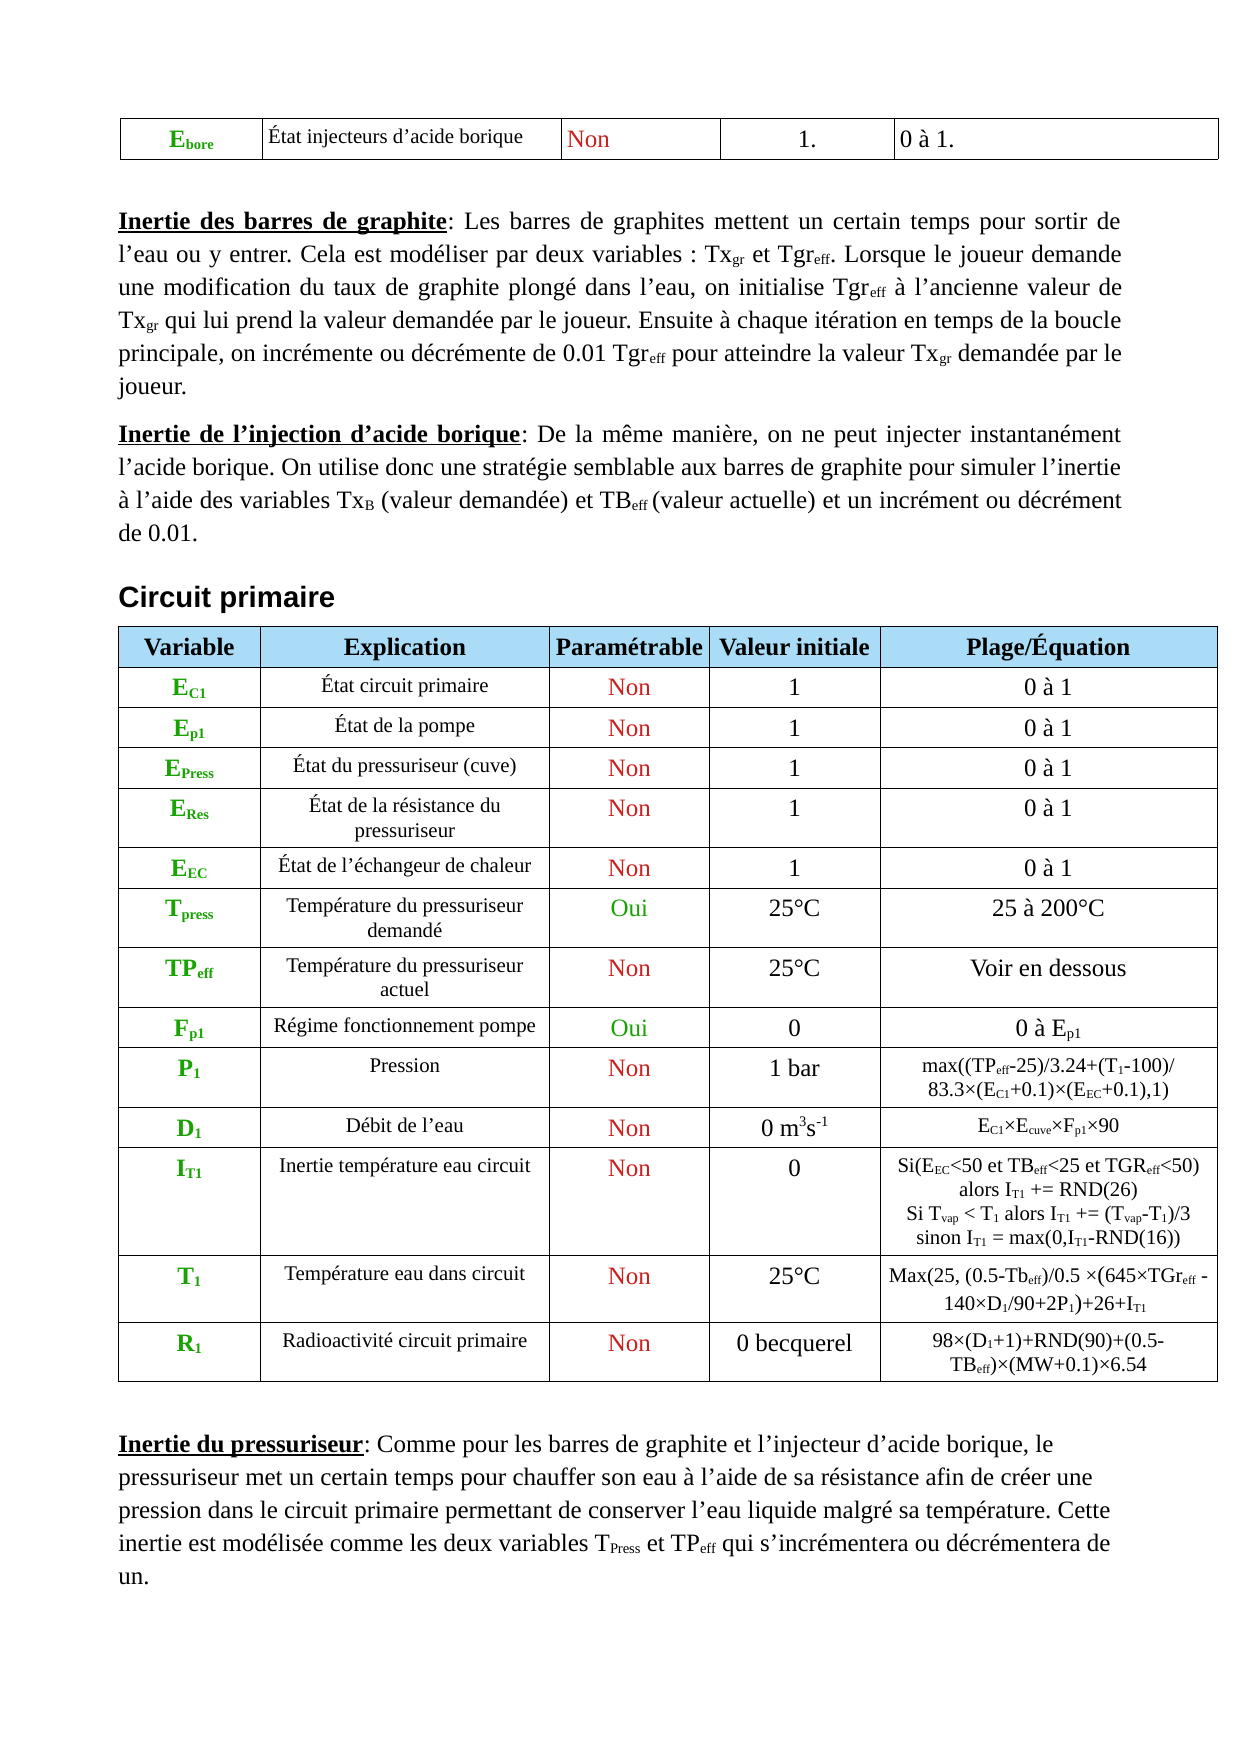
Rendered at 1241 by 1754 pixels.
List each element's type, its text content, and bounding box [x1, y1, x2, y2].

table_cell 0 à 1. [895, 119, 1218, 158]
table_cell État de l’échangeur de chaleur [261, 848, 549, 888]
table_cell Non [550, 1256, 709, 1322]
table_cell Fp1 [119, 1008, 260, 1047]
table_cell État de la pompe [261, 708, 549, 747]
table_cell Non [550, 1148, 709, 1255]
table_cell Si(EEC<50 et TBeff<25 et TGReff<50) alors IT1 += RND(26) Si Tvap < T1 alors IT1 += (Tvap-T1)/3 sinon IT1 = max(0,IT1-RND(16)) [881, 1148, 1217, 1255]
table_cell 1 [710, 668, 880, 707]
table_cell 1. [721, 119, 894, 158]
table_cell 0 m3s-1 [710, 1108, 880, 1147]
table_cell Oui [550, 1008, 709, 1047]
table_cell Température du pressuriseur demandé [261, 889, 549, 947]
table_cell 0 becquerel [710, 1323, 880, 1381]
table_cell 1 [710, 708, 880, 747]
table_cell 0 à 1 [881, 848, 1217, 888]
table_cell Ebore [121, 119, 262, 158]
table_cell ERes [119, 789, 260, 847]
table_cell EPress [119, 748, 260, 788]
table_header Valeur initiale [710, 627, 880, 667]
table_cell D1 [119, 1108, 260, 1147]
table_cell Non [550, 668, 709, 707]
table_cell Température du pressuriseur actuel [261, 948, 549, 1007]
table_cell 1 [710, 789, 880, 847]
text Inertie du pressuriseur: Comme pour les barres de graphite et l’injecteur d’acide borique, le pressuriseur met un certain temps pour chauffer son eau à l’aide de sa résistance afin de créer une pression dans le circuit primaire permettant de conserver l’eau liquide malgré sa température. Cette inertie est modélisée comme les deux variables TPress et TPeff qui s’incrémentera ou décrémentera de un. [118, 1429, 1122, 1590]
table_cell Max(25, (0.5-Tbeff)/0.5 ×(645×TGreff - 140×D1/90+2P1)+26+IT1 [881, 1256, 1217, 1322]
table_cell Régime fonctionnement pompe [261, 1008, 549, 1047]
table_cell 1 bar [710, 1048, 880, 1107]
table_cell T1 [119, 1256, 260, 1322]
table_cell Radioactivité circuit primaire [261, 1323, 549, 1381]
table_cell 98×(D1+1)+RND(90)+(0.5-TBeff)×(MW+0.1)×6.54 [881, 1323, 1217, 1381]
table_cell Non [550, 748, 709, 788]
table_cell Tpress [119, 889, 260, 947]
table_header Paramétrable [550, 627, 709, 667]
table_cell 1 [710, 748, 880, 788]
table_cell TPeff [119, 948, 260, 1007]
text Inertie de l’injection d’acide borique: De la même manière, on ne peut injecter instantanément l’acide borique. On utilise donc une stratégie semblable aux barres de graphite pour simuler l’inertie à l’aide des variables TxB (valeur demandée) et TBeff (valeur actuelle) et un incrément ou décrément de 0.01. [118, 419, 1122, 547]
table_cell EC1 [119, 668, 260, 707]
table_cell R1 [119, 1323, 260, 1381]
table_cell 25°C [710, 948, 880, 1007]
table_cell État de la résistance du pressuriseur [261, 789, 549, 847]
table_cell max((TPeff-25)/3.24+(T1-100)/83.3×(EC1+0.1)×(EEC+0.1),1) [881, 1048, 1217, 1107]
table_cell 0 à 1 [881, 748, 1217, 788]
table_cell Non [550, 789, 709, 847]
table_cell 0 à 1 [881, 668, 1217, 707]
table_cell P1 [119, 1048, 260, 1107]
table_cell EEC [119, 848, 260, 888]
table_cell Non [550, 1108, 709, 1147]
table_cell 0 [710, 1148, 880, 1255]
table_cell Température eau dans circuit [261, 1256, 549, 1322]
table_cell 0 à 1 [881, 789, 1217, 847]
table_cell Non [550, 708, 709, 747]
table_cell Oui [550, 889, 709, 947]
table_cell Non [562, 119, 720, 158]
table_header Plage/Équation [881, 627, 1217, 667]
table_cell 0 à 1 [881, 708, 1217, 747]
table_cell 0 à Ep1 [881, 1008, 1217, 1047]
table_cell 0 [710, 1008, 880, 1047]
table_cell 1 [710, 848, 880, 888]
table_header Explication [261, 627, 549, 667]
table_cell IT1 [119, 1148, 260, 1255]
table_cell 25°C [710, 1256, 880, 1322]
table_cell Ep1 [119, 708, 260, 747]
table_cell Inertie température eau circuit [261, 1148, 549, 1255]
table_cell Pression [261, 1048, 549, 1107]
subtitle Circuit primaire [118, 580, 1122, 614]
table_cell Débit de l’eau [261, 1108, 549, 1147]
table_cell Non [550, 948, 709, 1007]
table_cell Non [550, 1323, 709, 1381]
table_cell État injecteurs d’acide borique [263, 119, 561, 158]
table_cell Non [550, 1048, 709, 1107]
table_cell Non [550, 848, 709, 888]
table_cell État du pressuriseur (cuve) [261, 748, 549, 788]
table_cell Voir en dessous [881, 948, 1217, 1007]
table_cell EC1×Ecuve×Fp1×90 [881, 1108, 1217, 1147]
table_cell 25 à 200°C [881, 889, 1217, 947]
table_cell 25°C [710, 889, 880, 947]
table_cell État circuit primaire [261, 668, 549, 707]
table_header Variable [119, 627, 260, 667]
text Inertie des barres de graphite: Les barres de graphites mettent un certain temps pour sortir de l’eau ou y entrer. Cela est modéliser par deux variables : Txgr et Tgreff. Lorsque le joueur demande une modification du taux de graphite plongé dans l’eau, on initialise Tgreff à l’ancienne valeur de Txgr qui lui prend la valeur demandée par le joueur. Ensuite à chaque itération en temps de la boucle principale, on incrémente ou décrémente de 0.01 Tgreff pour atteindre la valeur Txgr demandée par le joueur. [118, 206, 1122, 400]
